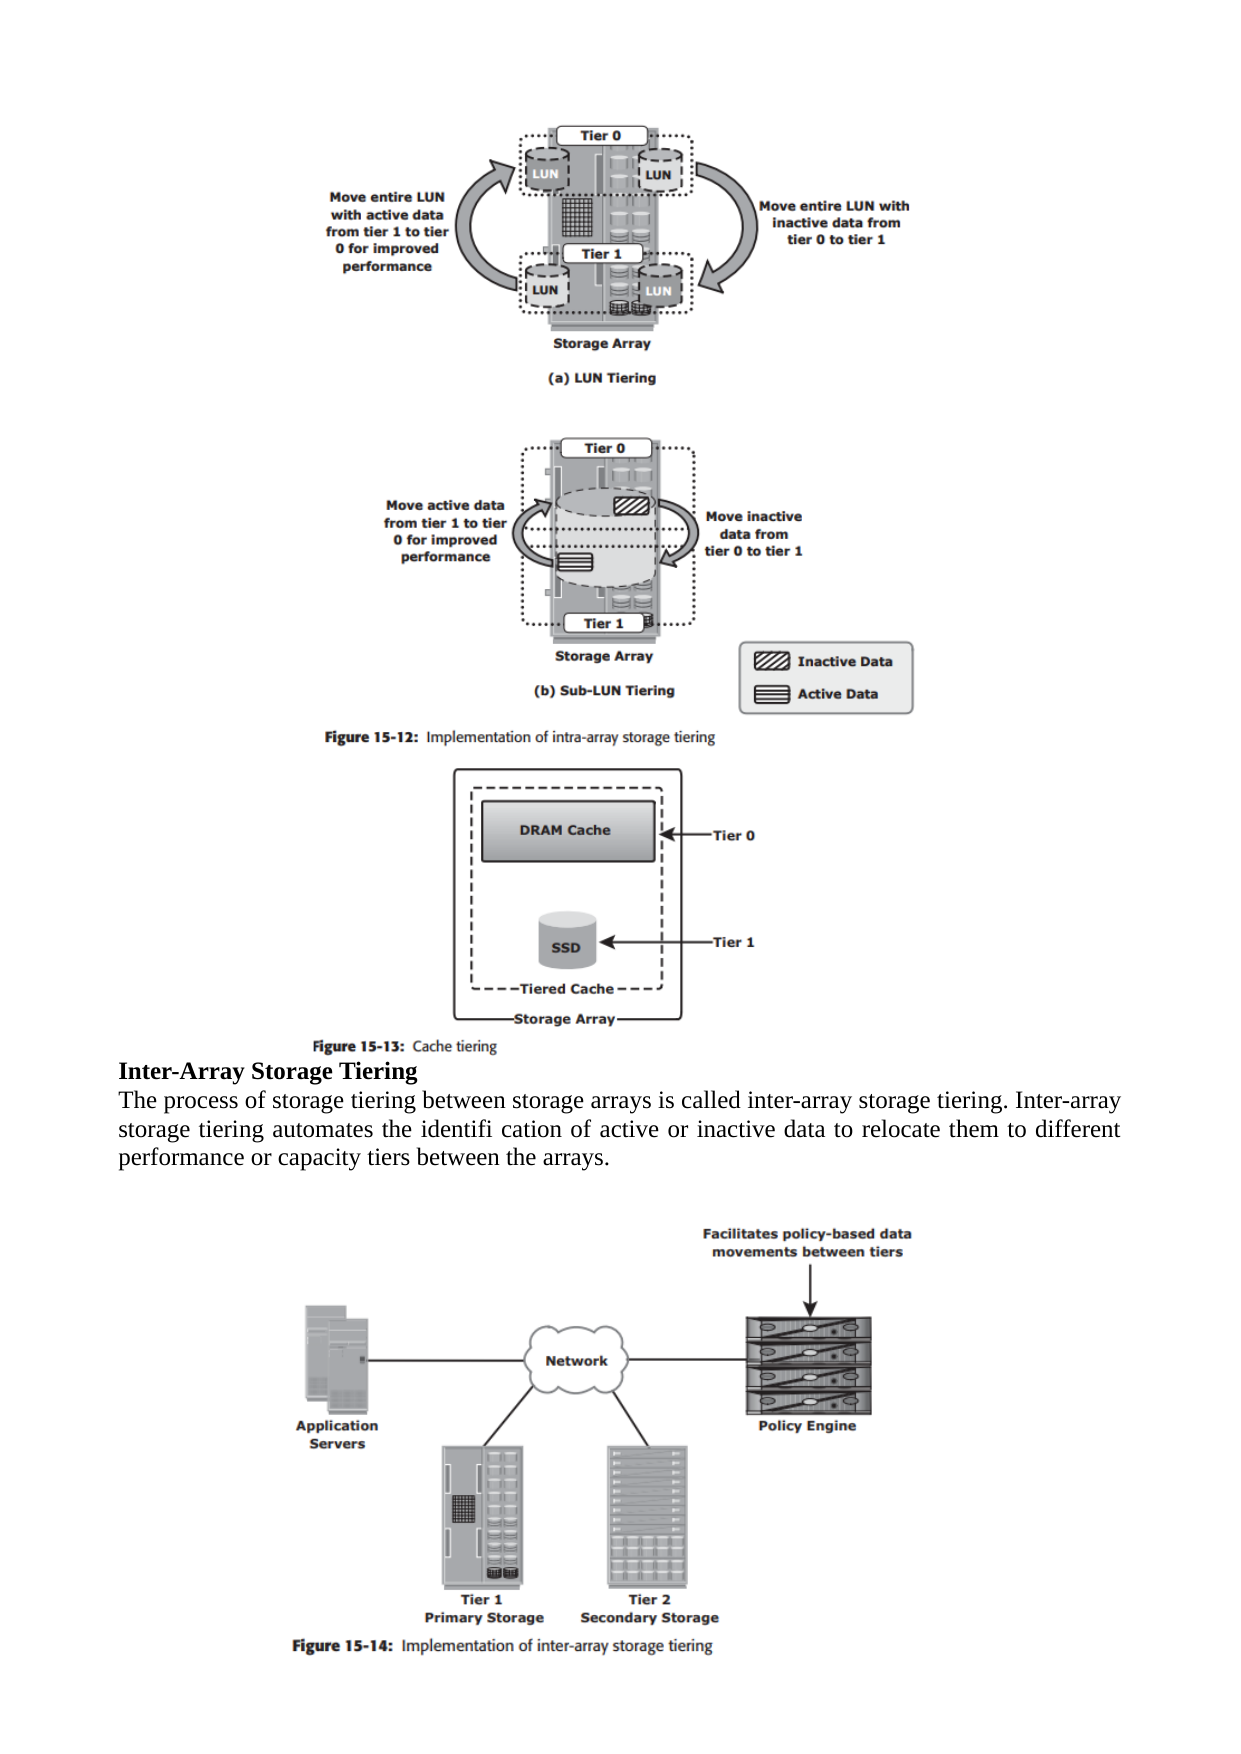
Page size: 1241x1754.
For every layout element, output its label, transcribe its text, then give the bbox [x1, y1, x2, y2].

picture [313, 757, 813, 1057]
text The process of storage tiering between storage arrays is called inter-array storage tiering. Inter-array storage tiering automates the identifi cation of active or inactive data to relocate them to different performance or capacity tiers between the arrays. [118, 1085, 1122, 1171]
picture [288, 1223, 933, 1662]
picture [313, 118, 927, 750]
text Inter-Array Storage Tiering [118, 118, 1122, 1085]
